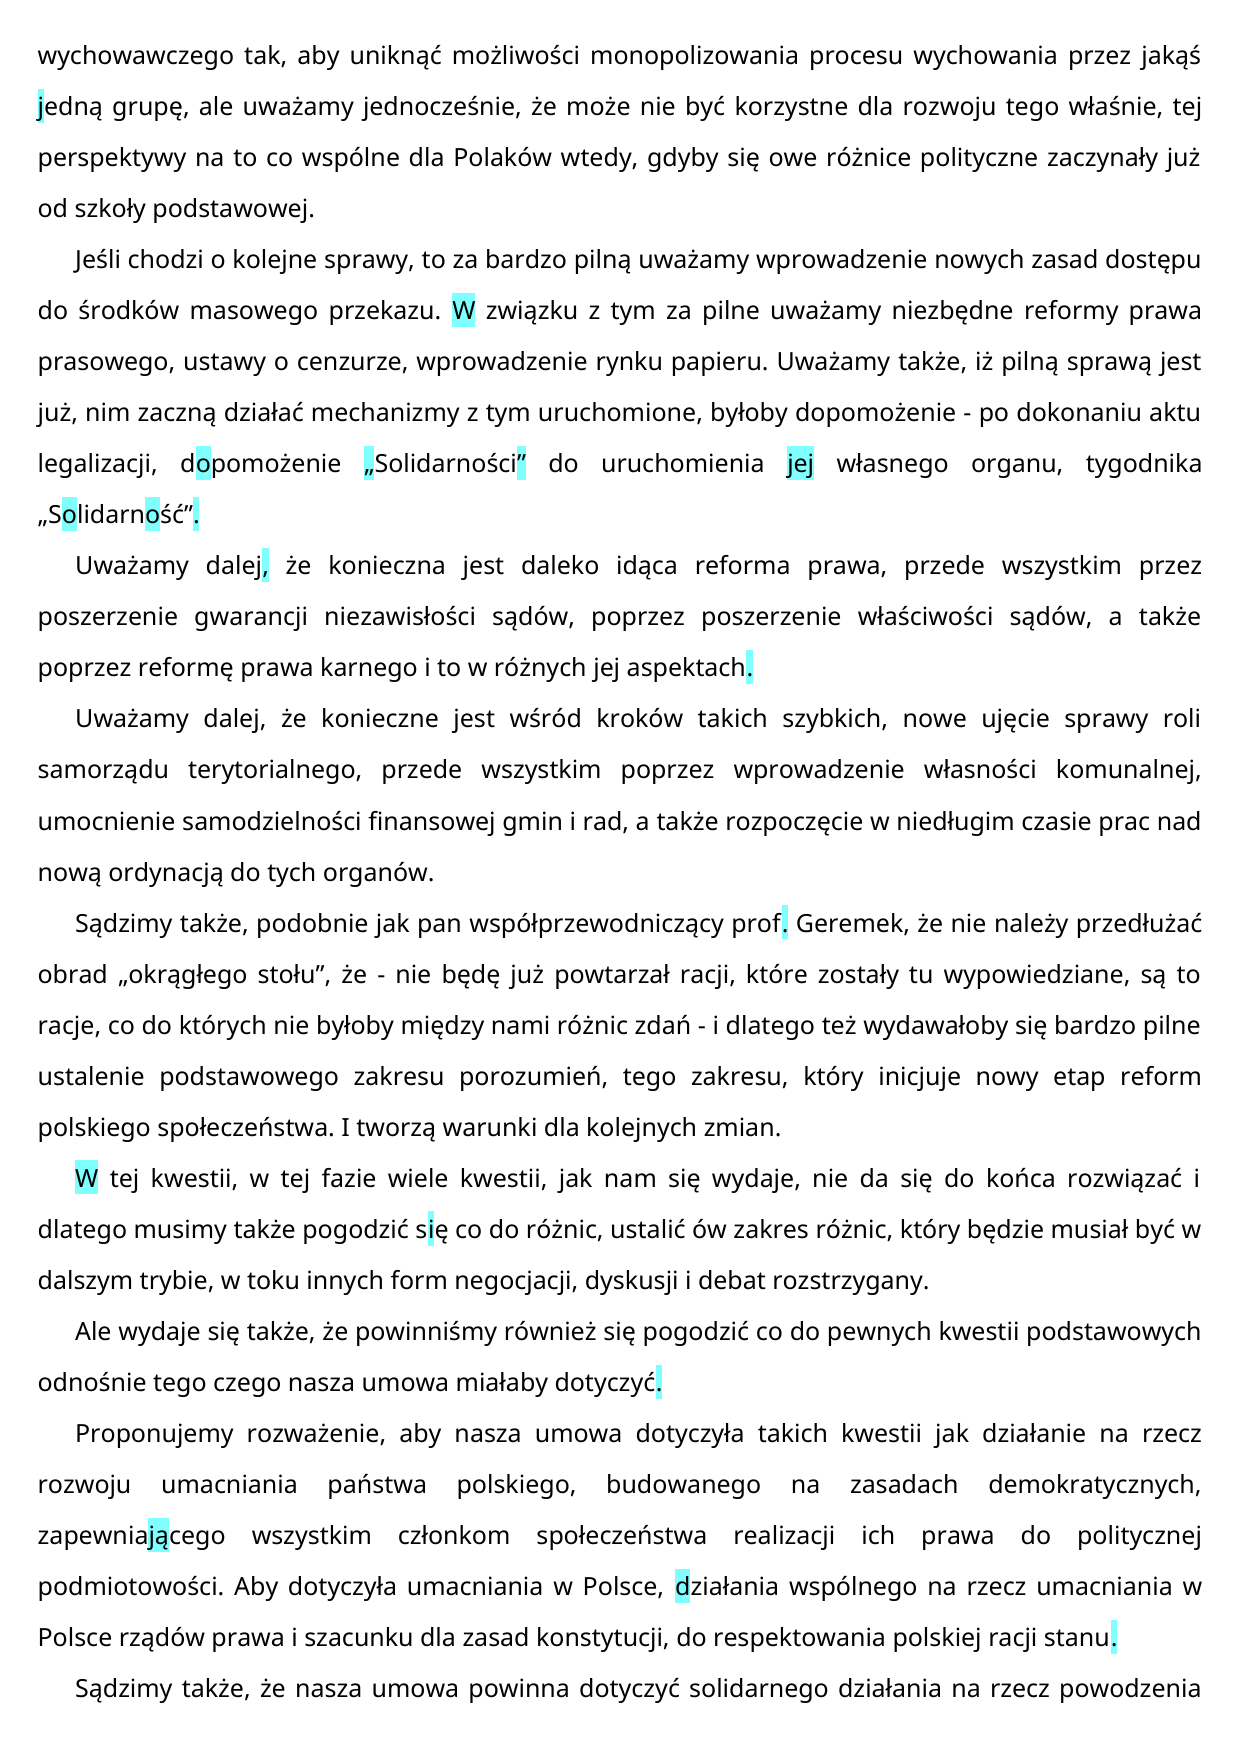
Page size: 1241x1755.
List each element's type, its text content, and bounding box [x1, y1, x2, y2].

text Uważamy dalej, że konieczna jest daleko idąca reforma prawa, przede wszystkim przez poszerzenie gwarancji niezawisłości sądów, poprzez poszerzenie właściwości sądów, a także poprzez reformę prawa karnego i to w różnych jej aspektach. [37, 548, 1203, 684]
text wychowawczego tak, aby uniknąć możliwości monopolizowania procesu wychowania przez jakąś jedną grupę, ale uważamy jednocześnie, że może nie być korzystne dla rozwoju tego właśnie, tej perspektywy na to co wspólne dla Polaków wtedy, gdyby się owe różnice polityczne zaczynały już od szkoły podstawowej. [37, 37, 1203, 225]
text Jeśli chodzi o kolejne sprawy, to za bardzo pilną uważamy wprowadzenie nowych zasad dostępu do środków masowego przekazu. W związku z tym za pilne uważamy niezbędne reformy prawa prasowego, ustawy o cenzurze, wprowadzenie rynku papieru. Uważamy także, iż pilną sprawą jest już, nim zaczną działać mechanizmy z tym uruchomione, byłoby dopomożenie - po dokonaniu aktu legalizacji, dopomożenie „Solidarności” do uruchomienia jej własnego organu, tygodnika „Solidarność”. [37, 242, 1203, 531]
text Sądzimy także, podobnie jak pan współprzewodniczący prof. Geremek, że nie należy przedłużać obrad „okrągłego stołu”, że - nie będę już powtarzał racji, które zostały tu wypowiedziane, są to racje, co do których nie byłoby między nami różnic zdań - i dlatego też wydawałoby się bardzo pilne ustalenie podstawowego zakresu porozumień, tego zakresu, który inicjuje nowy etap reform polskiego społeczeństwa. I tworzą warunki dla kolejnych zmian. [37, 905, 1203, 1143]
text Proponujemy rozważenie, aby nasza umowa dotyczyła takich kwestii jak działanie na rzecz rozwoju umacniania państwa polskiego, budowanego na zasadach demokratycznych, zapewniającego wszystkim członkom społeczeństwa realizacji ich prawa do politycznej podmiotowości. Aby dotyczyła umacniania w Polsce, działania wspólnego na rzecz umacniania w Polsce rządów prawa i szacunku dla zasad konstytucji, do respektowania polskiej racji stanu. [37, 1416, 1203, 1654]
text W tej kwestii, w tej fazie wiele kwestii, jak nam się wydaje, nie da się do końca rozwiązać i dlatego musimy także pogodzić się co do różnic, ustalić ów zakres różnic, który będzie musiał być w dalszym trybie, w toku innych form negocjacji, dyskusji i debat rozstrzygany. [37, 1160, 1203, 1297]
text Sądzimy także, że nasza umowa powinna dotyczyć solidarnego działania na rzecz powodzenia [37, 1671, 1203, 1705]
text Uważamy dalej, że konieczne jest wśród kroków takich szybkich, nowe ujęcie sprawy roli samorządu terytorialnego, przede wszystkim poprzez wprowadzenie własności komunalnej, umocnienie samodzielności finansowej gmin i rad, a także rozpoczęcie w niedługim czasie prac nad nową ordynacją do tych organów. [37, 701, 1203, 888]
text Ale wydaje się także, że powinniśmy również się pogodzić co do pewnych kwestii podstawowych odnośnie tego czego nasza umowa miałaby dotyczyć. [37, 1313, 1203, 1399]
